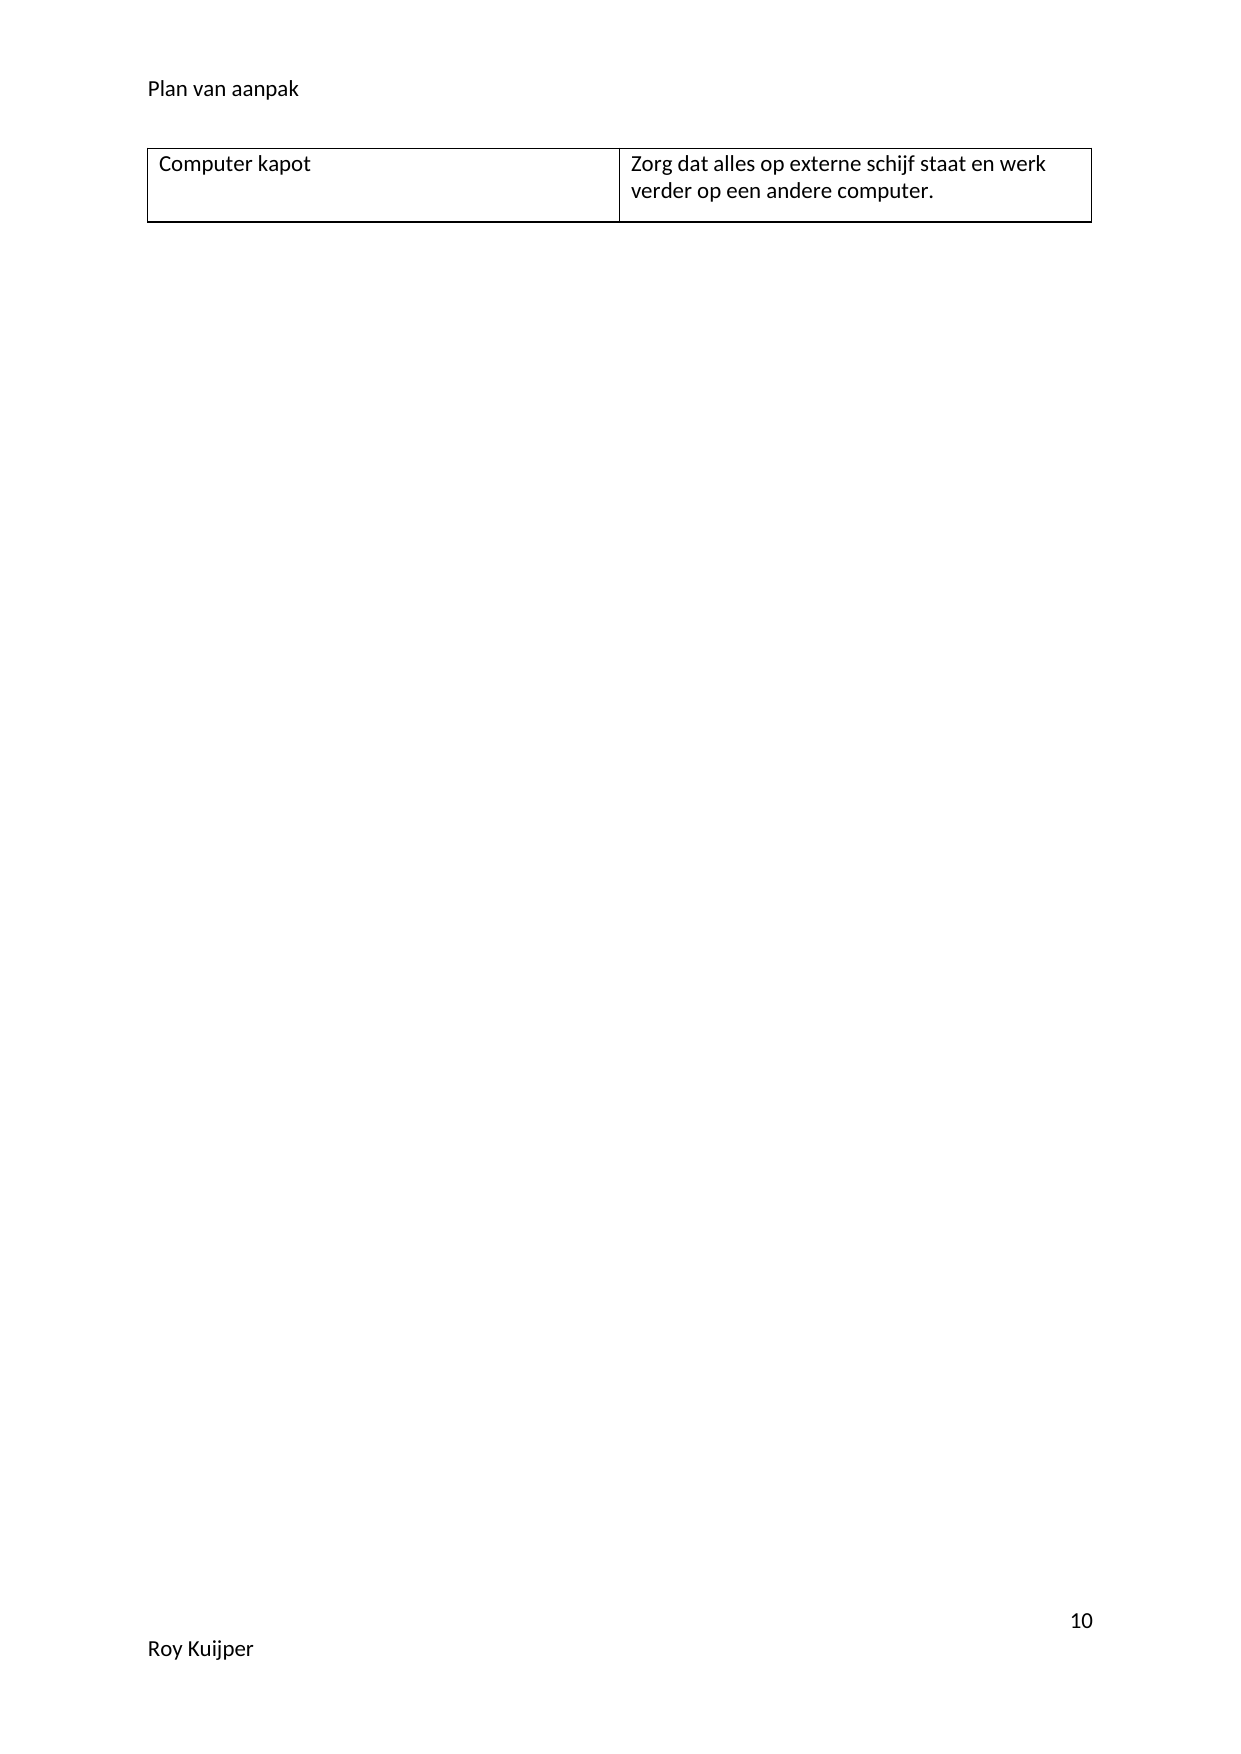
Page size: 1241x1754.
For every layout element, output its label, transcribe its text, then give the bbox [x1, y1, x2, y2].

table_cell Computer kapot [148, 149, 619, 221]
table_cell Zorg dat alles op externe schijf staat en werk verder op een andere computer. [620, 149, 1091, 221]
